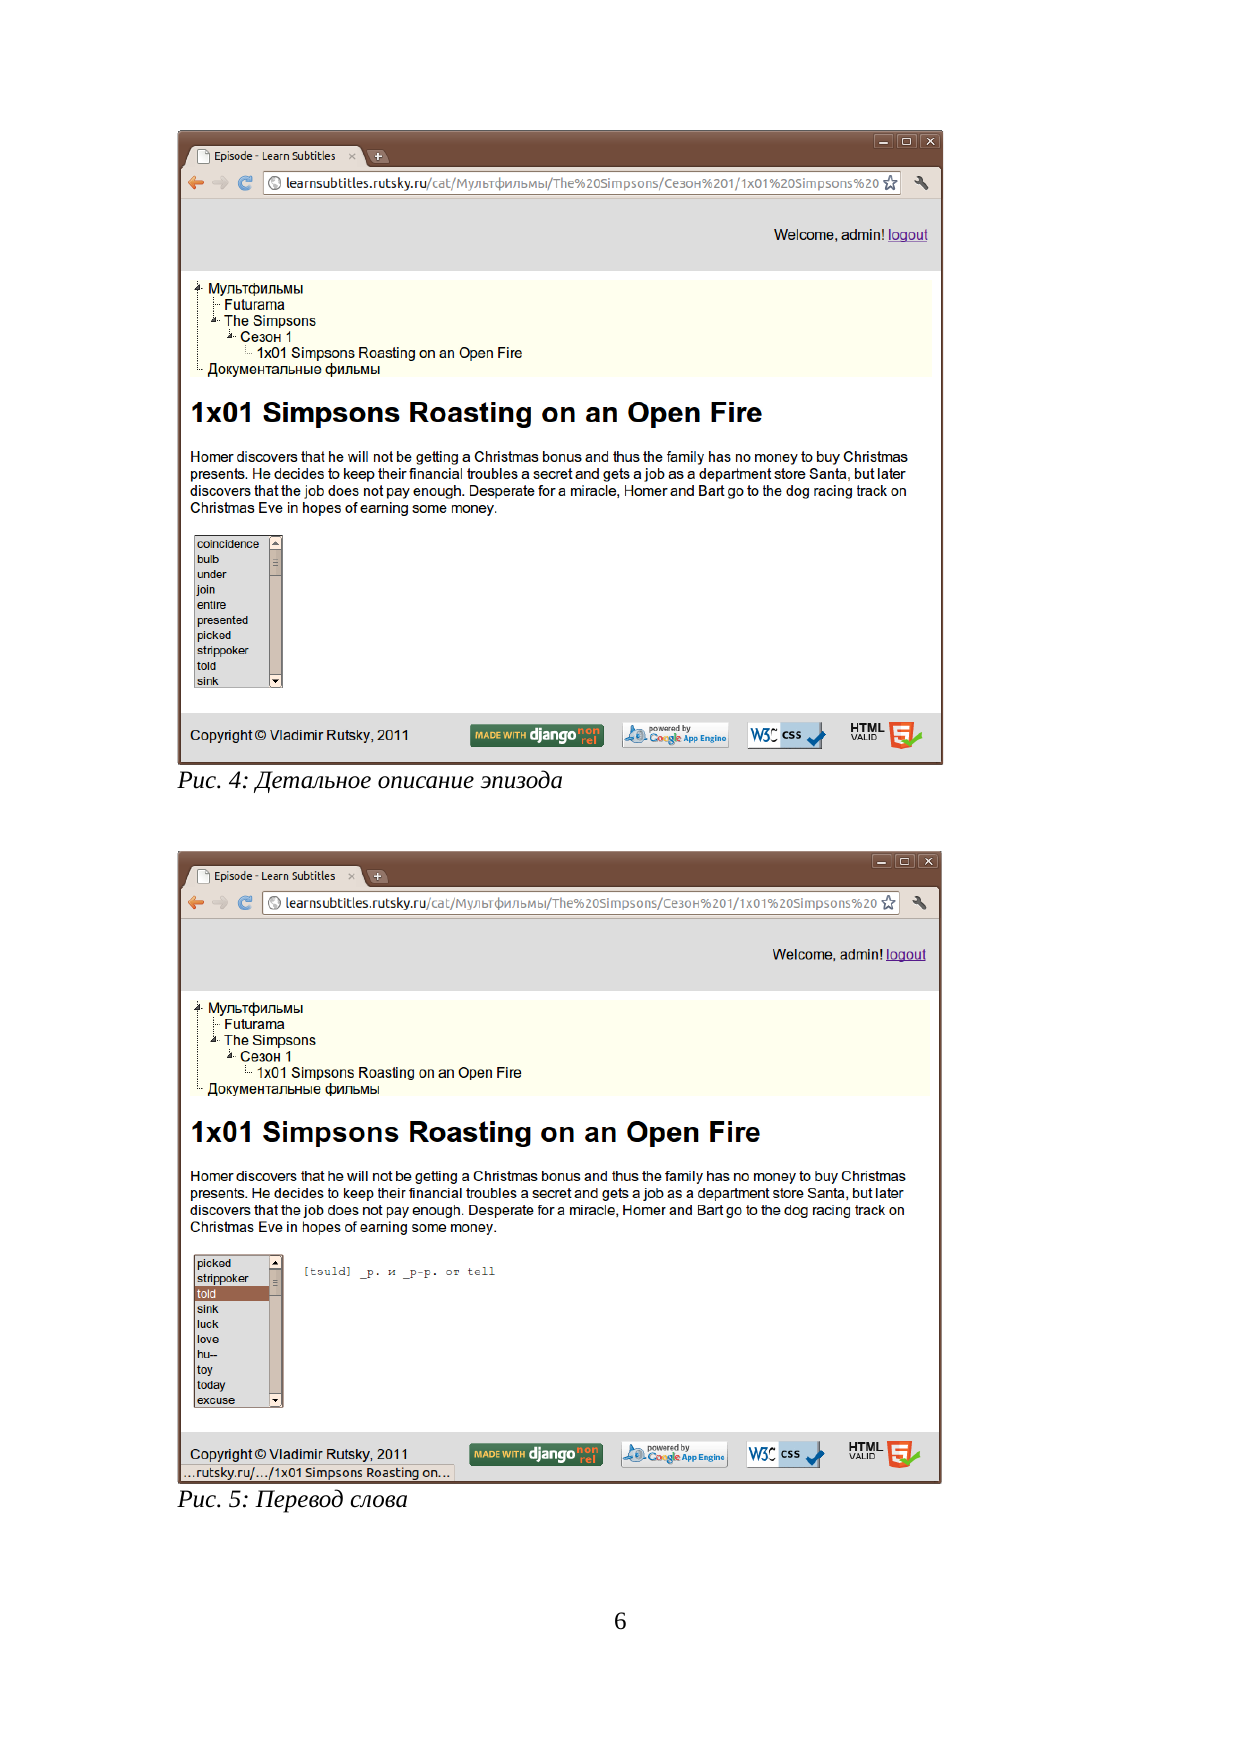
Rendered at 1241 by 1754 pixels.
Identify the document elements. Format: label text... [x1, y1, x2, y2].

text Рис. 4: Детальное описание эпизода [177, 765, 943, 794]
text Рис. 5: Перевод слова [177, 1484, 941, 1513]
picture [177, 851, 942, 1484]
picture [177, 130, 944, 765]
